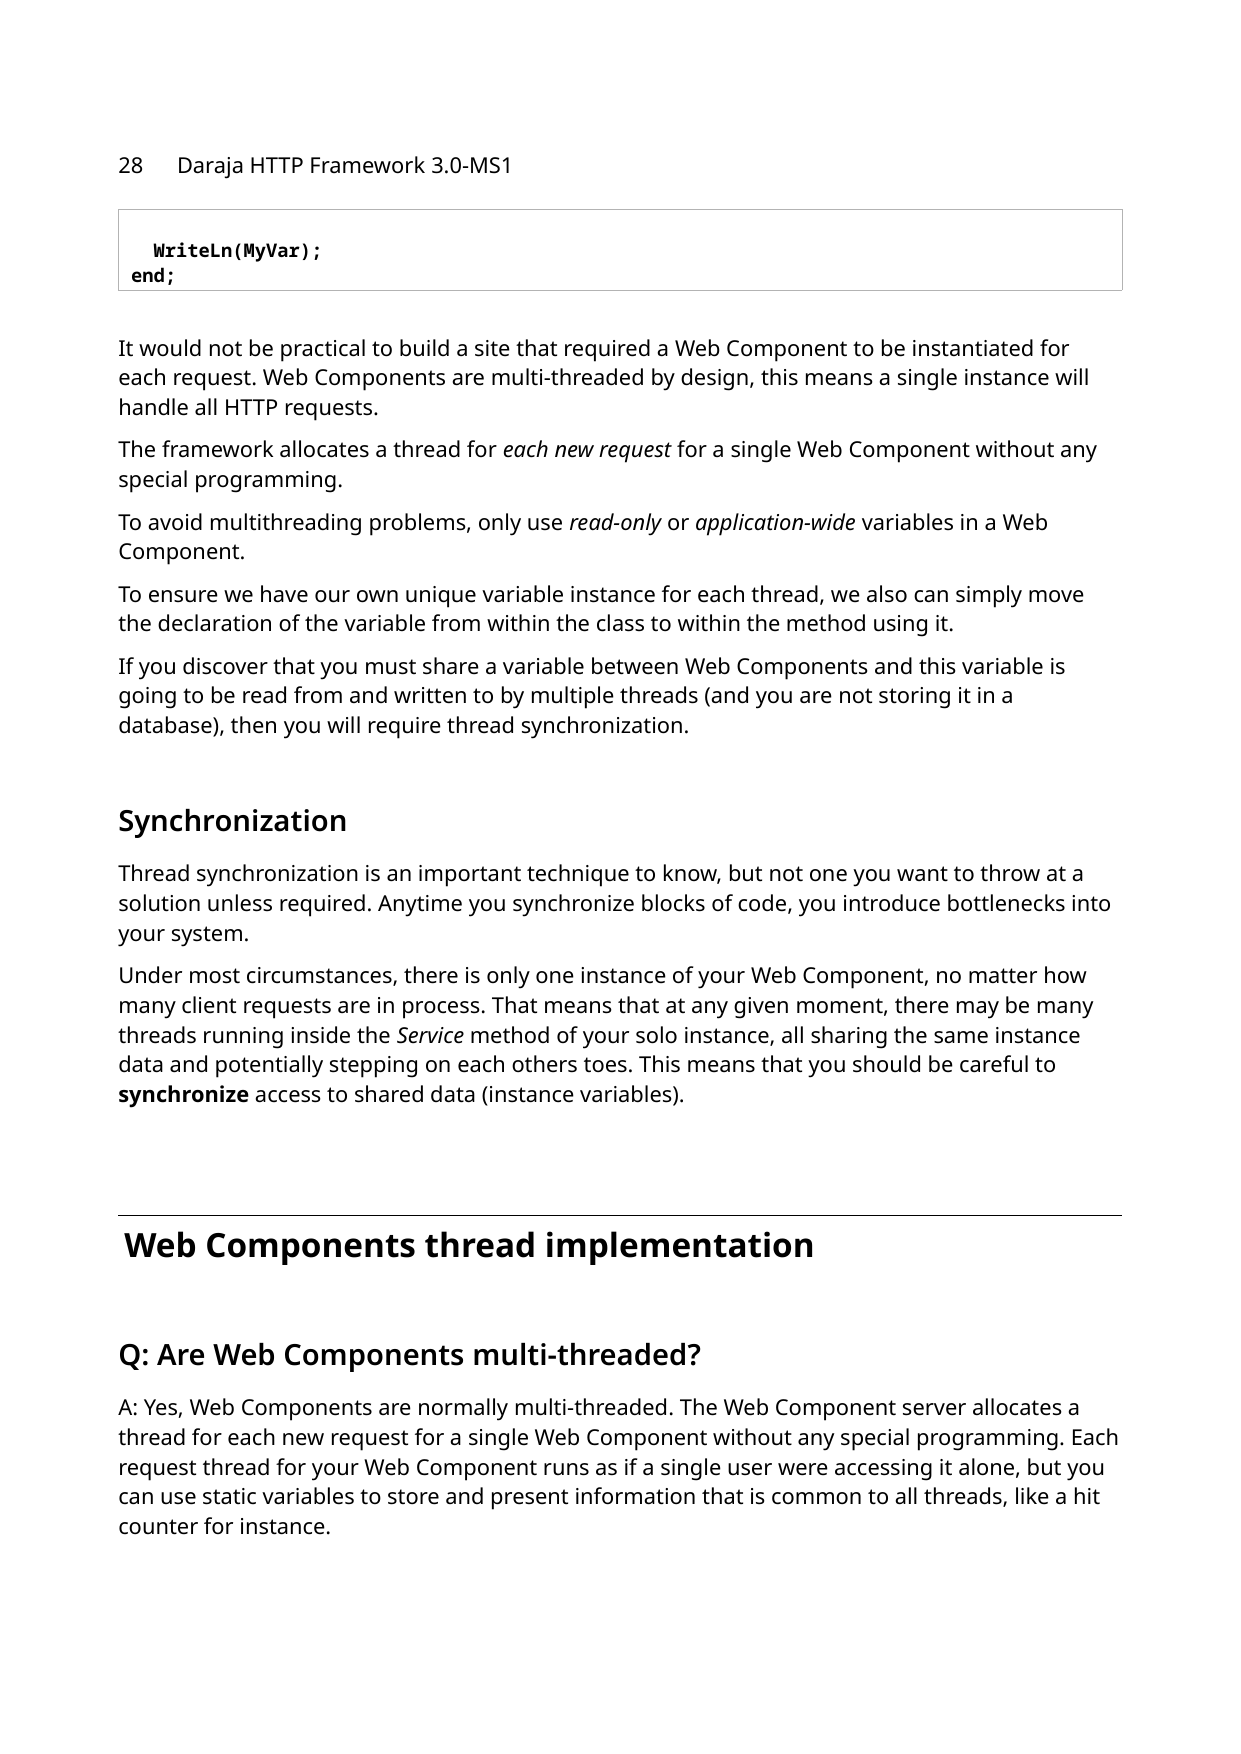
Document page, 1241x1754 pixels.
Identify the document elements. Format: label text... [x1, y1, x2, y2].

text Thread synchronization is an important technique to know, but not one you want to throw at a solution unless required. Anytime you synchronize blocks of code, you introduce bottlenecks into your system. [118, 858, 1122, 948]
text Under most circumstances, there is only one instance of your Web Component, no matter how many client requests are in process. That means that at any given moment, there may be many threads running inside the Service method of your solo instance, all sharing the same instance data and potentially stepping on each others toes. This means that you should be careful to synchronize access to shared data (instance variables). [118, 960, 1122, 1109]
subtitle Q: Are Web Components multi-threaded? [118, 1334, 1122, 1373]
text To avoid multithreading problems, only use read-only or application-wide variables in a Web Component. [118, 506, 1122, 566]
text WriteLn(MyVar); [119, 235, 1122, 260]
subtitle Synchronization [118, 800, 1122, 840]
text If you discover that you must share a variable between Web Components and this variable is going to be read from and written to by multiple threads (and you are not storing it in a database), then you will require thread synchronization. [118, 651, 1122, 740]
text A: Yes, Web Components are normally multi-threaded. The Web Component server allocates a thread for each new request for a single Web Component without any special programming. Each request thread for your Web Component runs as if a single user were accessing it alone, but you can use static variables to store and present information that is common to all threads, like a hit counter for instance. [118, 1392, 1122, 1541]
text end; [119, 260, 1122, 290]
subtitle Web Components thread implementation [118, 1216, 1122, 1274]
text It would not be practical to build a site that required a Web Component to be instantiated for each request. Web Components are multi-threaded by design, this means a single instance will handle all HTTP requests. [118, 332, 1122, 422]
text To ensure we have our own unique variable instance for each thread, we also can simply move the declaration of the variable from within the class to within the method using it. [118, 578, 1122, 638]
text The framework allocates a thread for each new request for a single Web Component without any special programming. [118, 434, 1122, 494]
